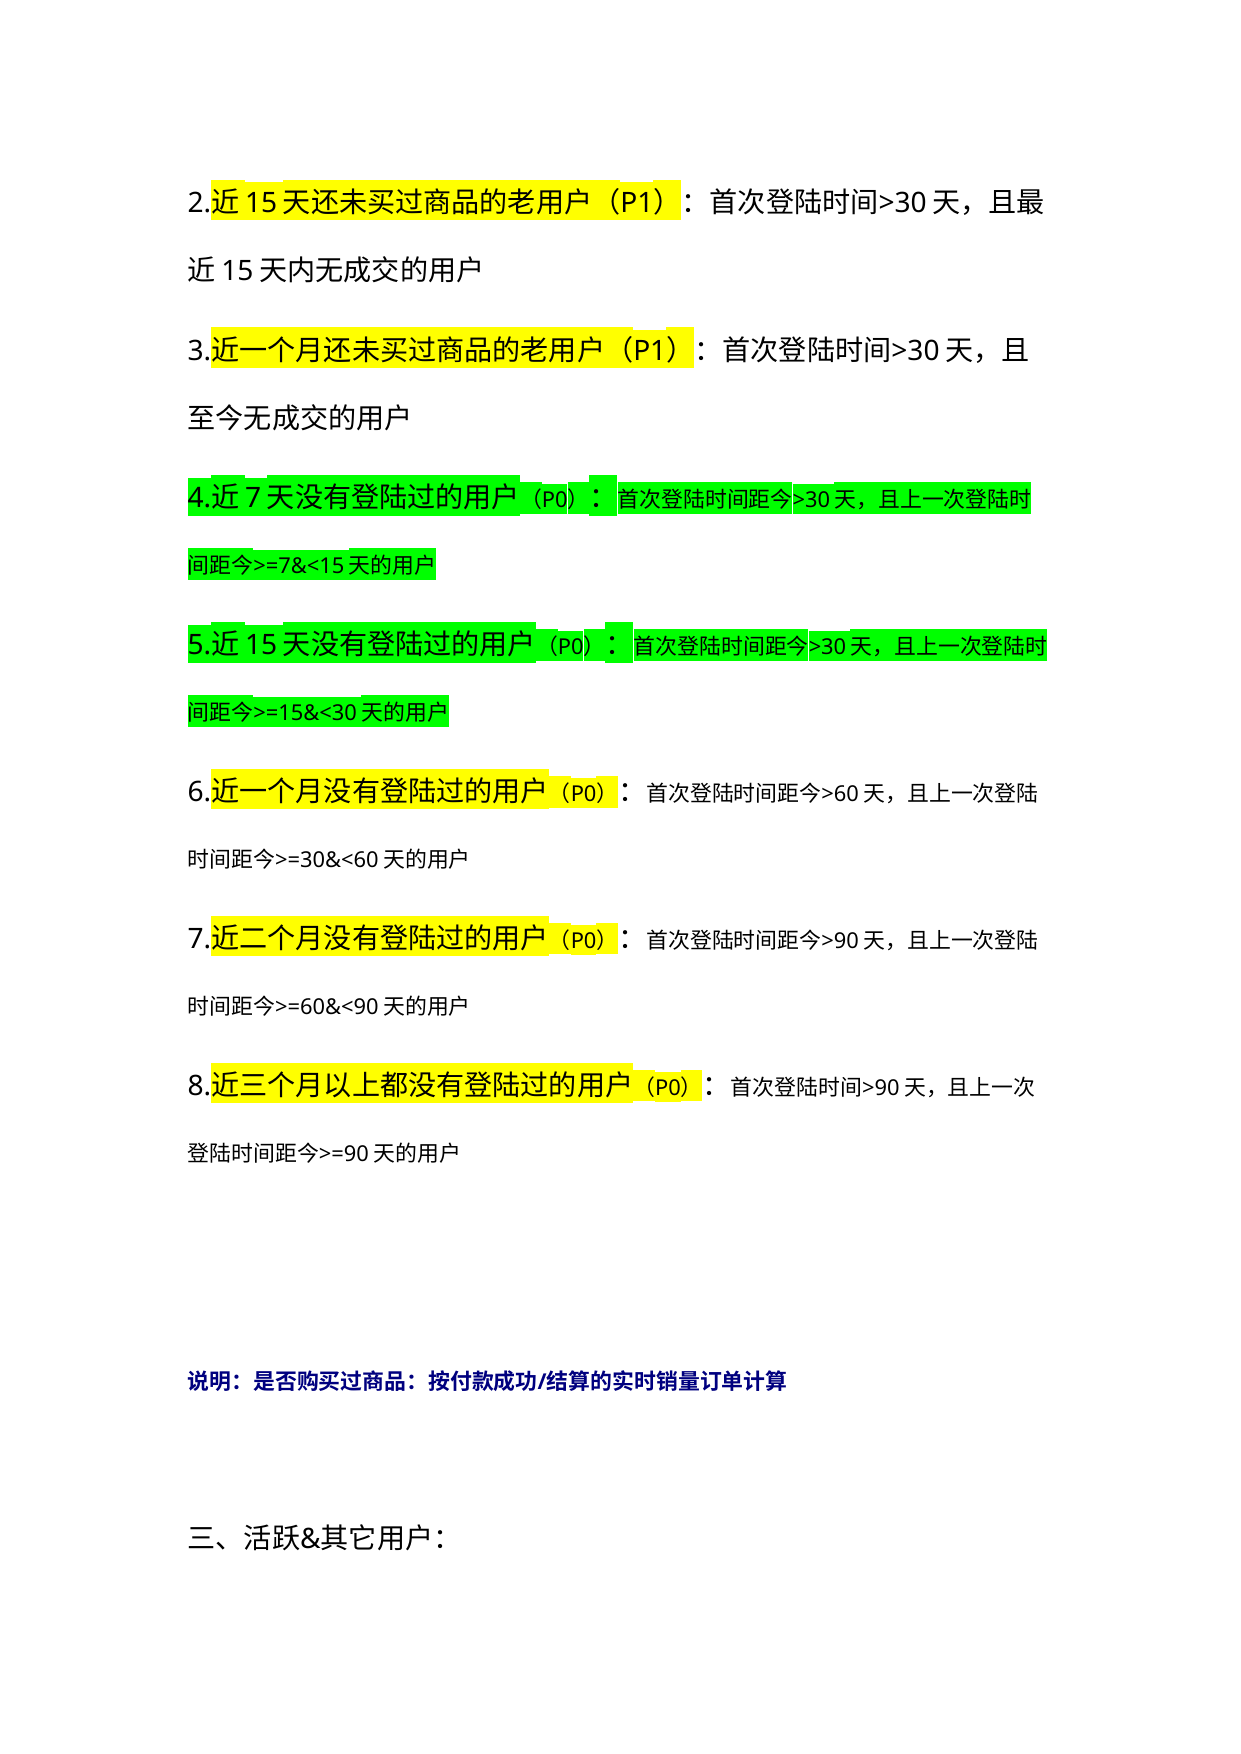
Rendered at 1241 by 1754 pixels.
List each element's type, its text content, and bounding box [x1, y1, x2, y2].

text 6.近一个月没有登陆过的用户（P0）：首次登陆时间距今>60天，且上一次登陆时间距今>=30&<60天的用户 [187, 748, 1053, 879]
text 3.近一个月还未买过商品的老用户（P1）：首次登陆时间>30天，且至今无成交的用户 [187, 306, 1053, 437]
text 三、活跃&其它用户： [187, 1494, 1053, 1557]
text 5.近15天没有登陆过的用户（P0）：首次登陆时间距今>30天，且上一次登陆时间距今>=15&<30天的用户 [187, 601, 1053, 732]
text 4.近7天没有登陆过的用户（P0）：首次登陆时间距今>30天，且上一次登陆时间距今>=7&<15天的用户 [187, 454, 1053, 585]
text 说明：是否购买过商品：按付款成功/结算的实时销量订单计算 [187, 1338, 1053, 1401]
text 2.近15天还未买过商品的老用户（P1）：首次登陆时间>30天，且最近15天内无成交的用户 [187, 158, 1053, 289]
text 7.近二个月没有登陆过的用户（P0）：首次登陆时间距今>90天，且上一次登陆时间距今>=60&<90天的用户 [187, 894, 1053, 1026]
text 8.近三个月以上都没有登陆过的用户（P0）：首次登陆时间>90天，且上一次登陆时间距今>=90天的用户 [187, 1041, 1053, 1173]
